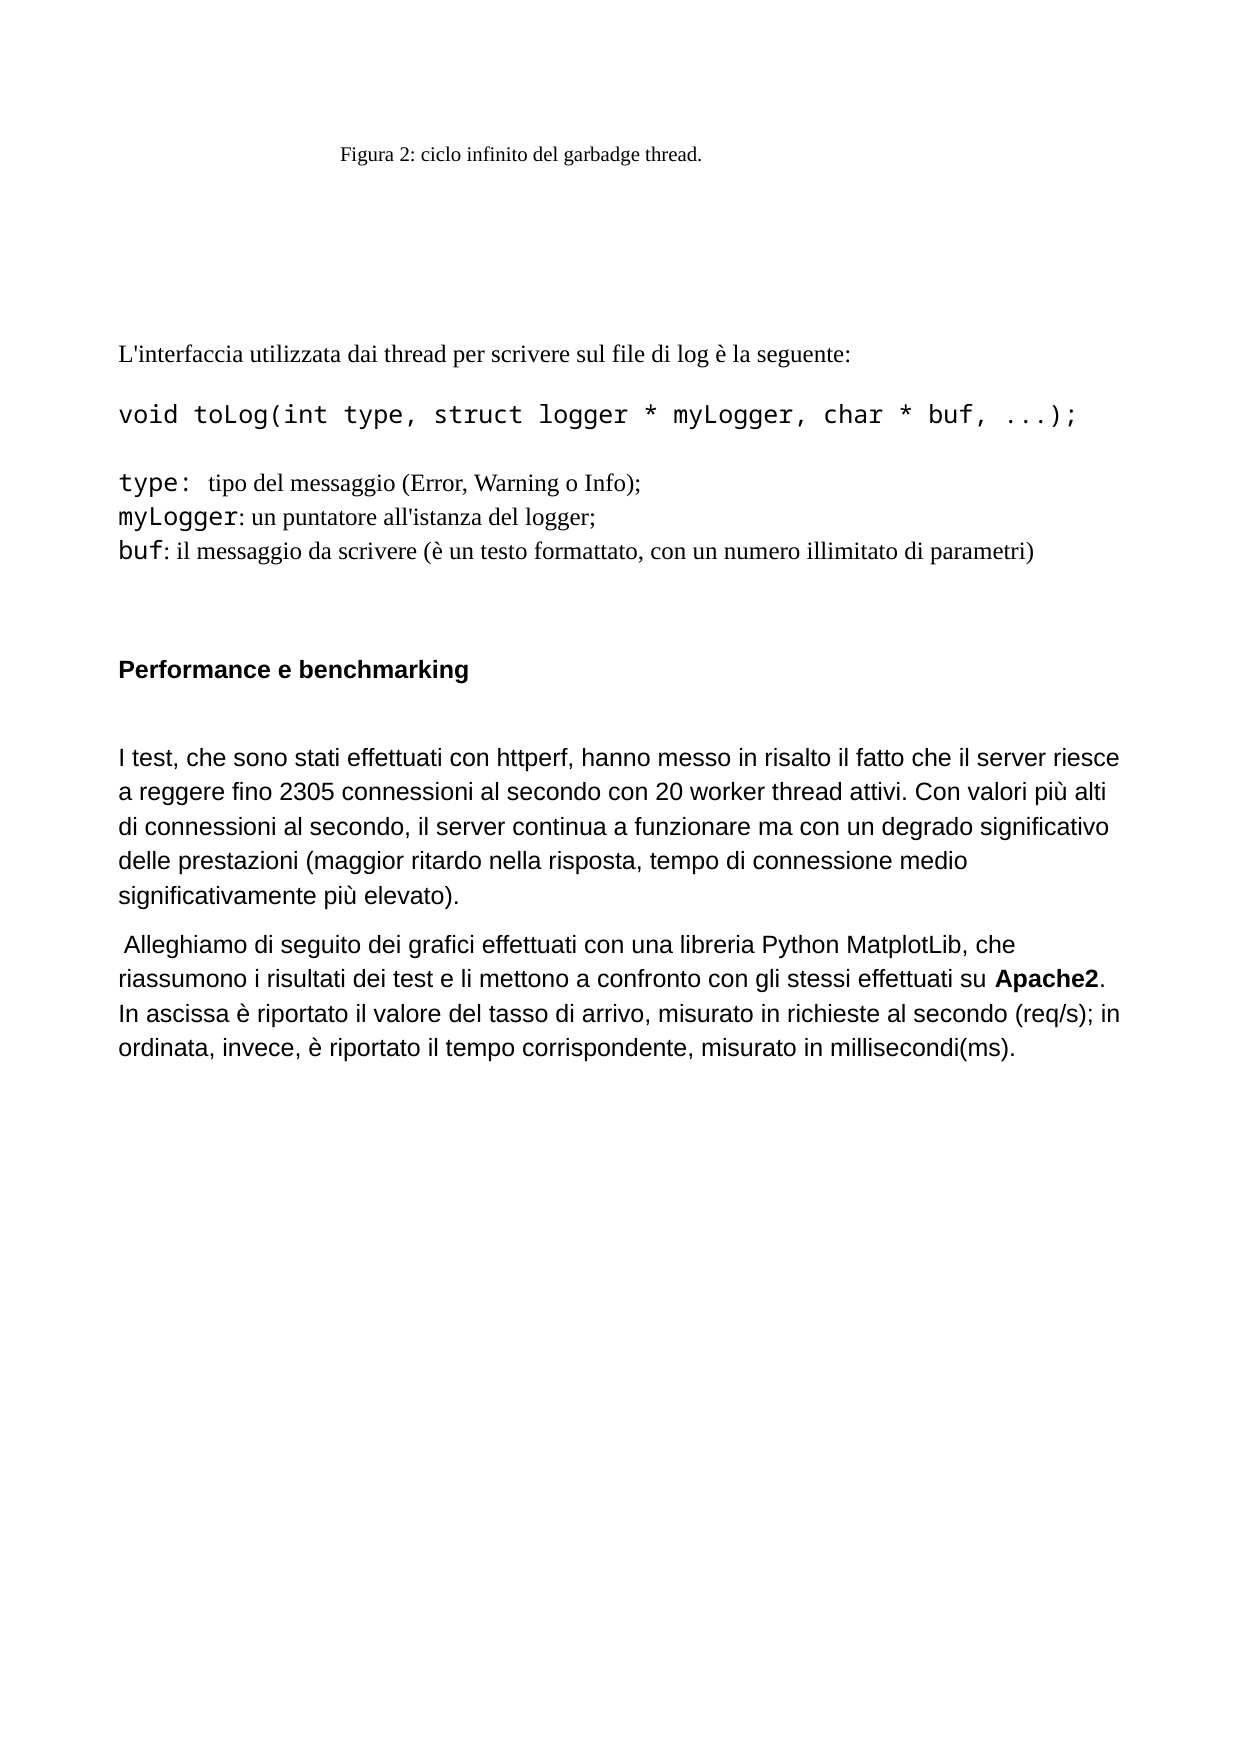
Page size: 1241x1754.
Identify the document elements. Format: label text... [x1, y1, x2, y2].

text L'interfaccia utilizzata dai thread per scrivere sul file di log è la seguente: [118, 339, 1122, 367]
text Alleghiamo di seguito dei grafici effettuati con una libreria Python MatplotLib, che riassumono i risultati dei test e li mettono a confronto con gli stessi effettuati su Apache2. In ascissa è riportato il valore del tasso di arrivo, misurato in richieste al secondo (req/s); in ordinata, invece, è riportato il tempo corrispondente, misurato in millisecondi(ms). [118, 930, 1122, 1062]
text void toLog(int type, struct logger * myLogger, char * buf, ...); [118, 396, 1122, 430]
text type: tipo del messaggio (Error, Warning o Info); [118, 464, 1122, 498]
text Performance e benchmarking [118, 655, 1122, 683]
text Figura 2: ciclo infinito del garbadge thread. [118, 142, 1122, 166]
text I test, che sono stati effettuati con httperf, hanno messo in risalto il fatto che il server riesce a reggere fino 2305 connessioni al secondo con 20 worker thread attivi. Con valori più alti di connessioni al secondo, il server continua a funzionare ma con un degrado significativo delle prestazioni (maggior ritardo nella risposta, tempo di connessione medio significativamente più elevato). [118, 743, 1122, 909]
text buf: il messaggio da scrivere (è un testo formattato, con un numero illimitato di parametri) [118, 532, 1122, 567]
text myLogger: un puntatore all'istanza del logger; [118, 498, 1122, 532]
